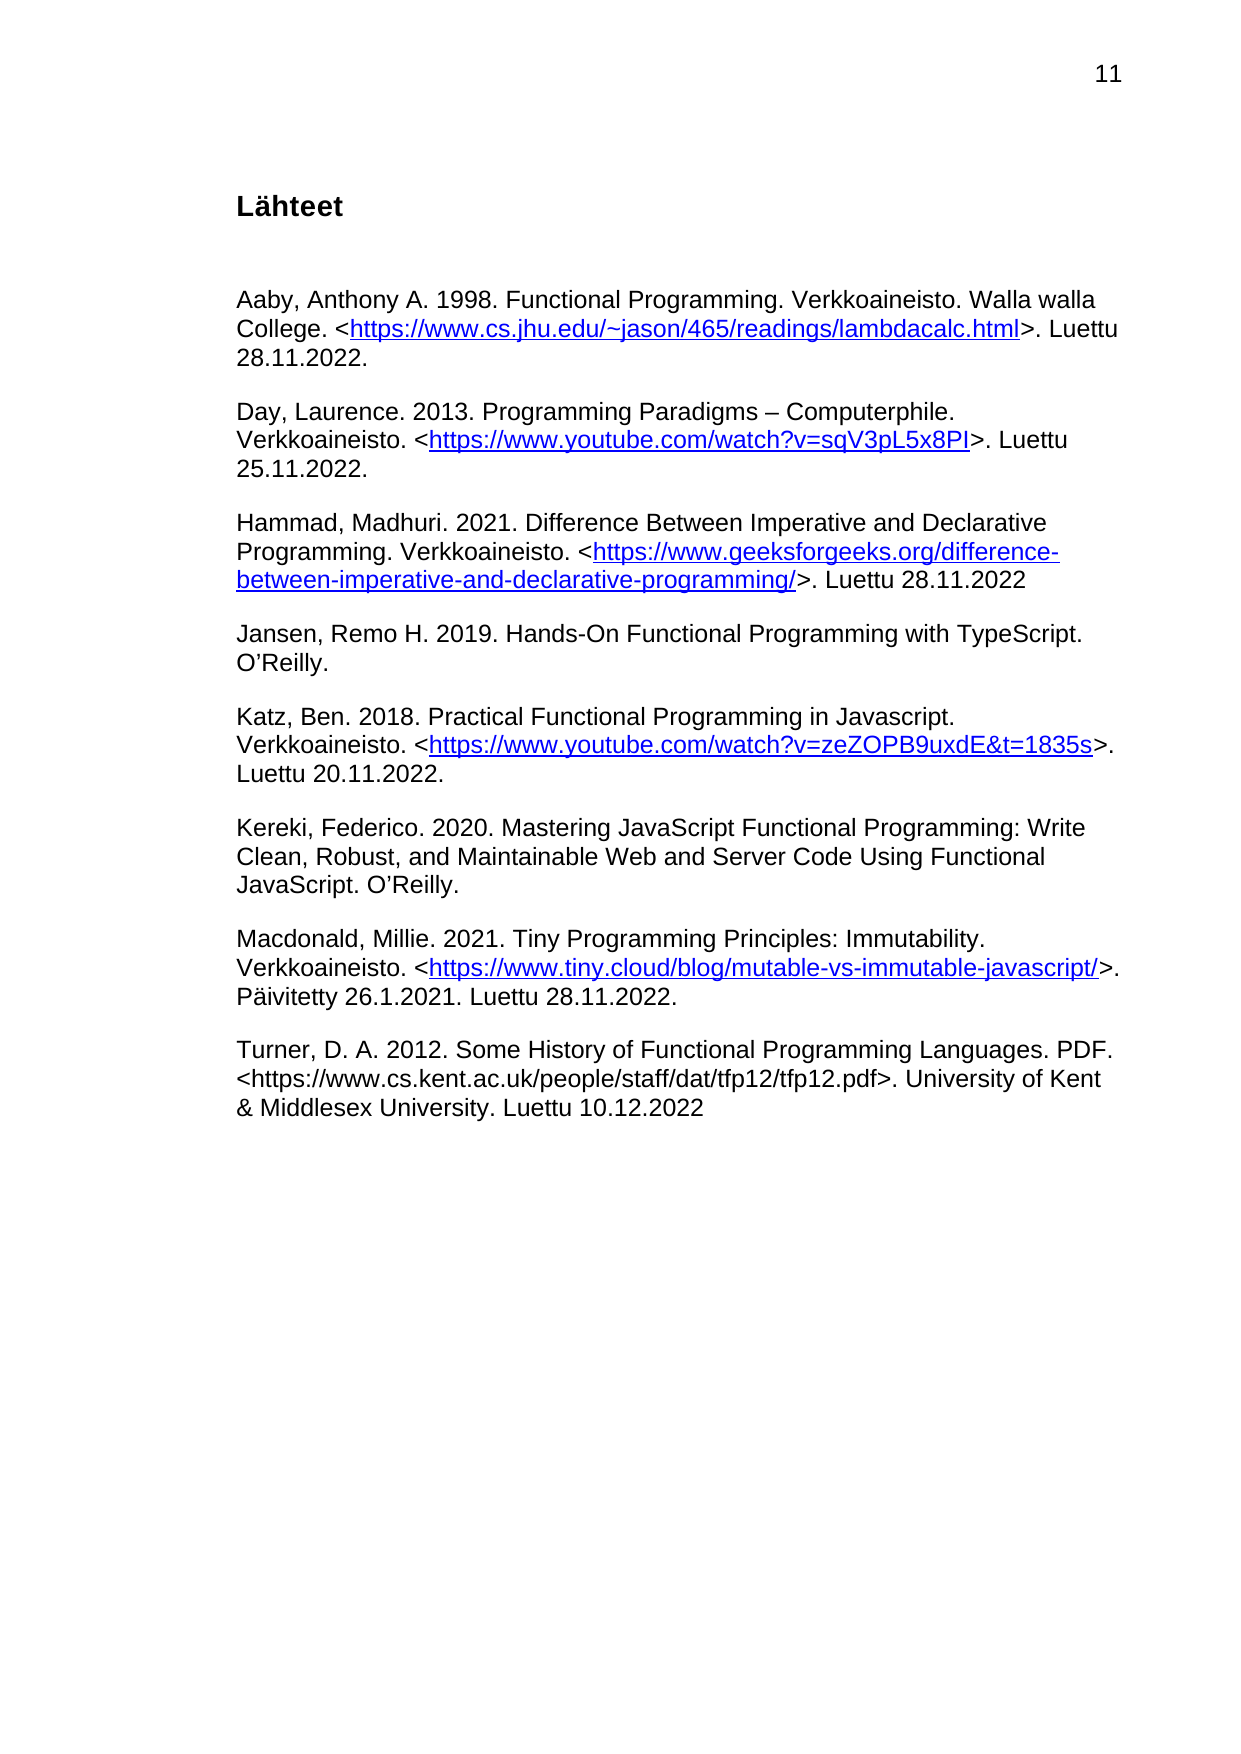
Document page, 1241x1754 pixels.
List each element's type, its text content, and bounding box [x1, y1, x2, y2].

text Jansen, Remo H. 2019. Hands-On Functional Programming with TypeScript. O’Reilly. [236, 619, 1122, 677]
text Macdonald, Millie. 2021. Tiny Programming Principles: Immutability. Verkkoaineisto. <https://www.tiny.cloud/blog/mutable-vs-immutable-javascript/>. Päivitetty 26.1.2021. Luettu 28.11.2022. [236, 924, 1122, 1010]
text Aaby, Anthony A. 1998. Functional Programming. Verkkoaineisto. Walla walla College. <https://www.cs.jhu.edu/~jason/465/readings/lambdacalc.html>. Luettu 28.11.2022. [236, 285, 1122, 372]
text Turner, D. A. 2012. Some History of Functional Programming Languages. PDF. <https://www.cs.kent.ac.uk/people/staff/dat/tfp12/tfp12.pdf>. University of Kent & Middlesex University. Luettu 10.12.2022 [236, 1035, 1122, 1122]
text Kereki, Federico. 2020. Mastering JavaScript Functional Programming: Write Clean, Robust, and Maintainable Web and Server Code Using Functional JavaScript. O’Reilly. [236, 813, 1122, 899]
text Hammad, Madhuri. 2021. Difference Between Imperative and Declarative Programming. Verkkoaineisto. <https://www.geeksforgeeks.org/difference-between-imperative-and-declarative-programming/>. Luettu 28.11.2022 [236, 508, 1122, 594]
subtitle Lähteet [236, 189, 1122, 223]
text Katz, Ben. 2018. Practical Functional Programming in Javascript. Verkkoaineisto. <https://www.youtube.com/watch?v=zeZOPB9uxdE&t=1835s>. Luettu 20.11.2022. [236, 702, 1122, 788]
text Day, Laurence. 2013. Programming Paradigms – Computerphile. Verkkoaineisto. <https://www.youtube.com/watch?v=sqV3pL5x8PI>. Luettu 25.11.2022. [236, 397, 1122, 483]
